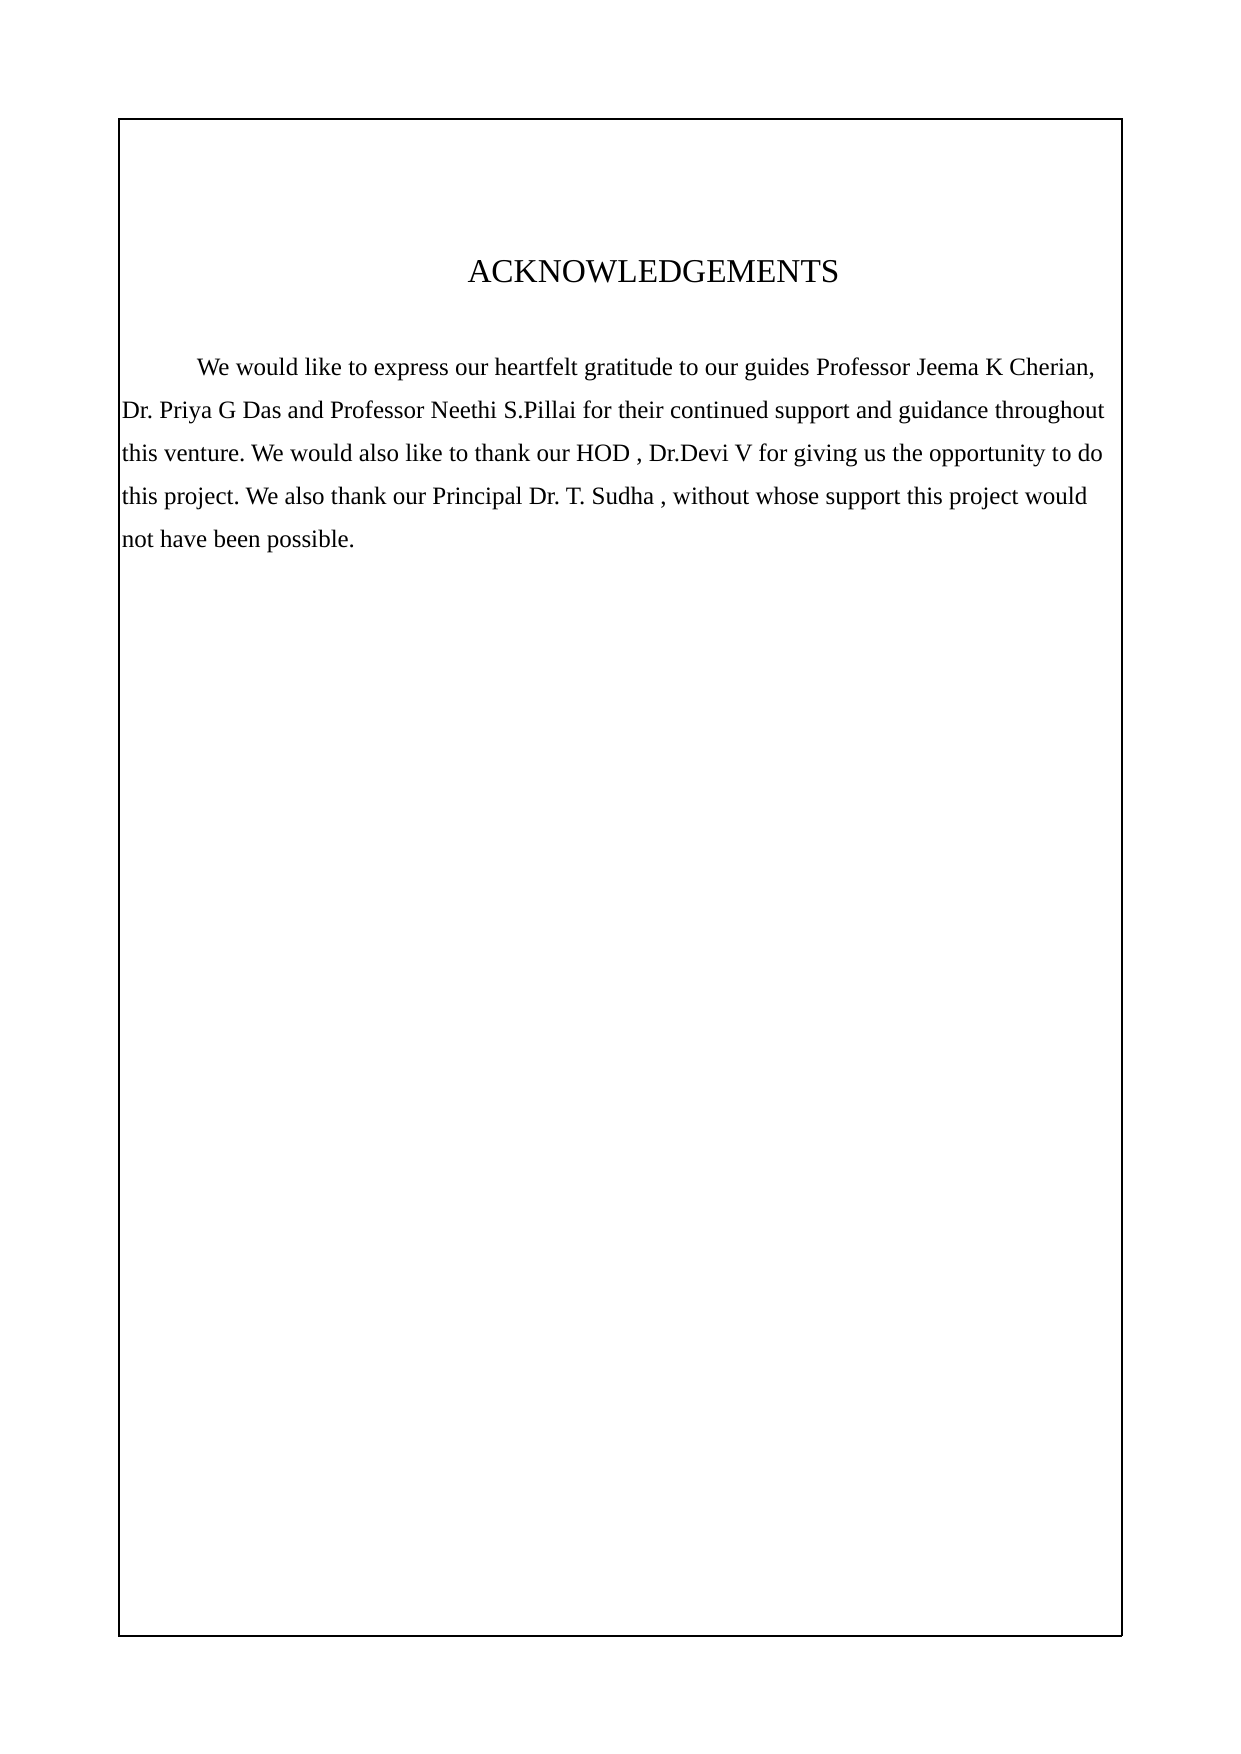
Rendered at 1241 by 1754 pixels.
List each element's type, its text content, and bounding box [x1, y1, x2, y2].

text We would like to express our heartfelt gratitude to our guides Professor Jeema K Cherian, Dr. Priya G Das and Professor Neethi S.Pillai for their continued support and guidance throughout this venture. We would also like to thank our HOD , Dr.Devi V for giving us the opportunity to do this project. We also thank our Principal Dr. T. Sudha , without whose support this project would not have been possible. [122, 352, 1118, 553]
text ACKNOWLEDGEMENTS [122, 251, 1118, 289]
